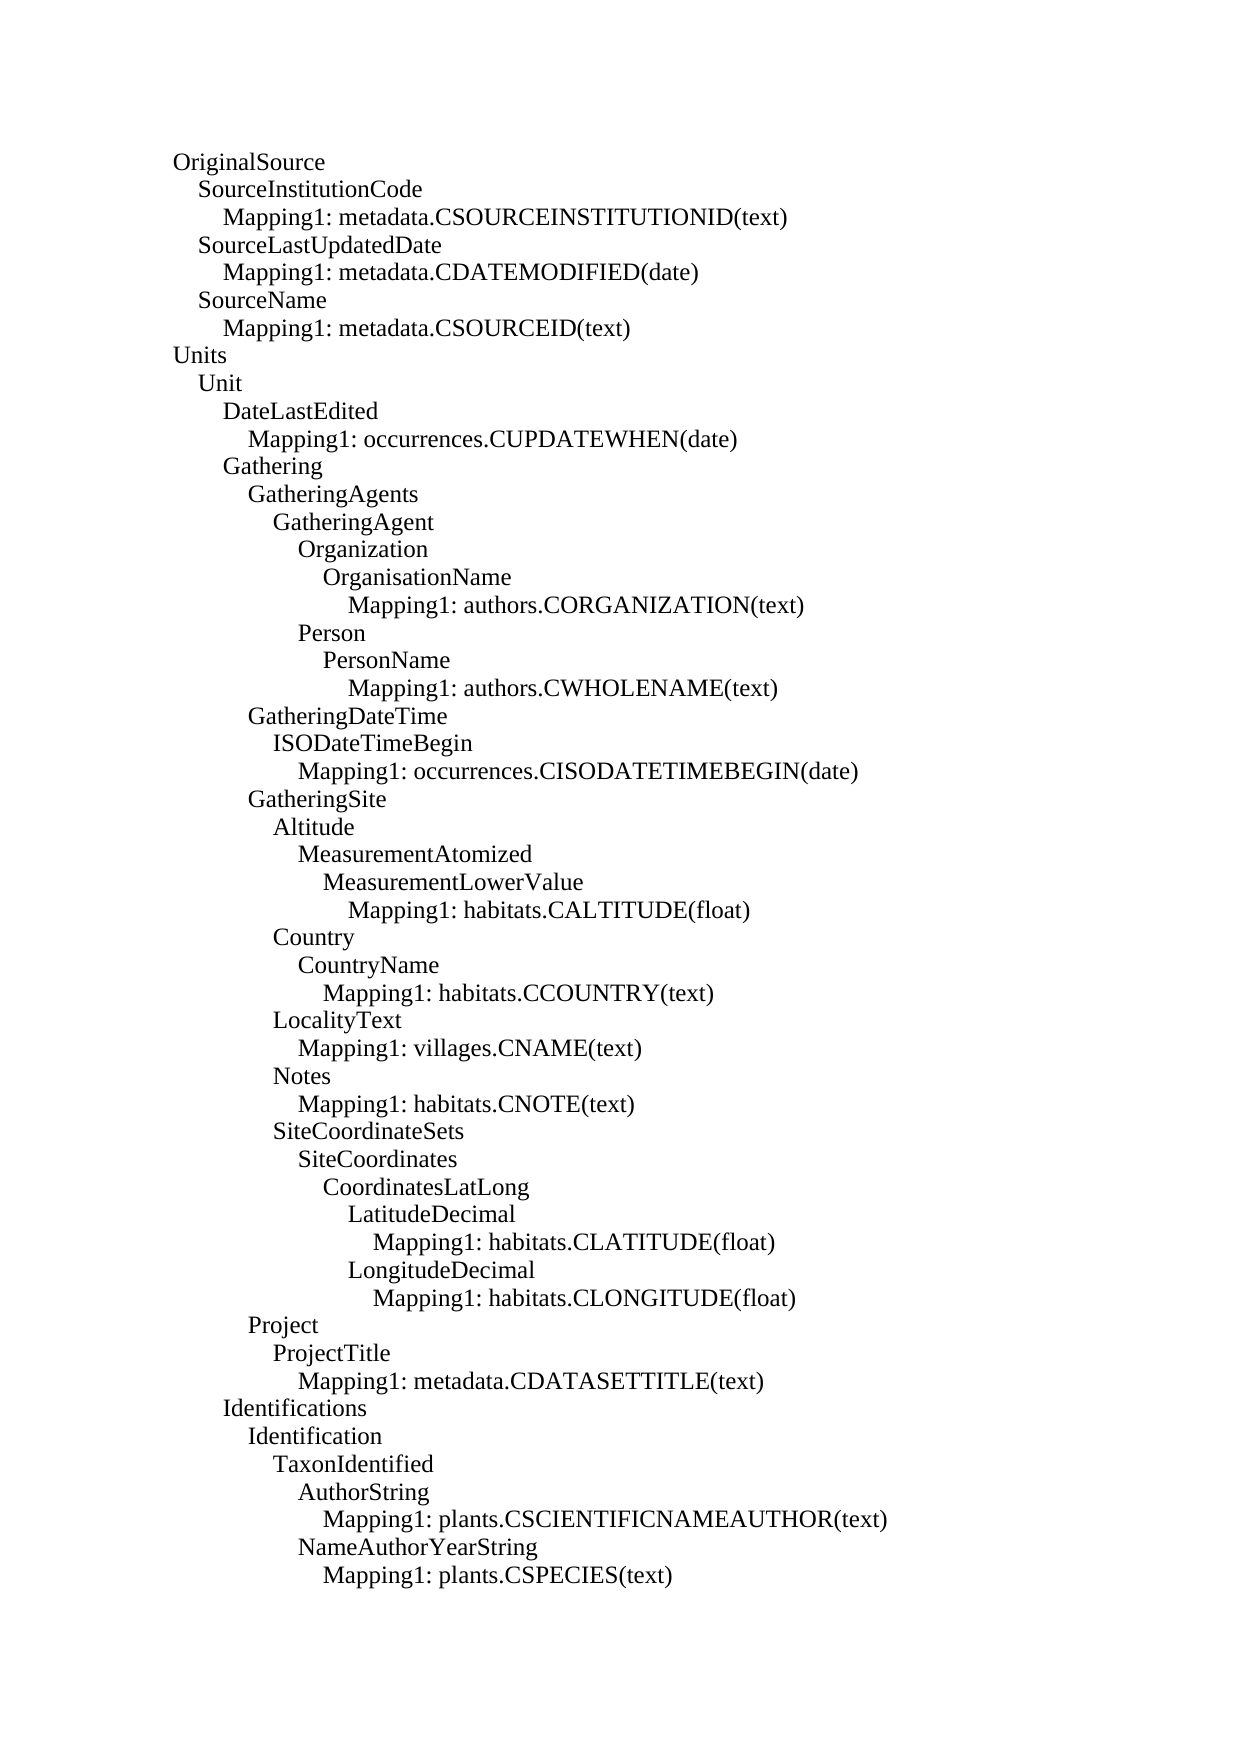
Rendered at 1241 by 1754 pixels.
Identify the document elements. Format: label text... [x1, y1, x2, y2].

text OriginalSource [148, 148, 1092, 175]
text Mapping1: authors.CORGANIZATION(text) [148, 591, 1092, 619]
text Mapping1: habitats.CLONGITUDE(float) [148, 1284, 1092, 1311]
text Identifications [148, 1394, 1092, 1422]
text Organization [148, 536, 1092, 563]
text Mapping1: plants.CSCIENTIFICNAMEAUTHOR(text) [148, 1505, 1092, 1533]
text NameAuthorYearString [148, 1533, 1092, 1561]
text Notes [148, 1062, 1092, 1090]
text SourceName [148, 286, 1092, 314]
text Mapping1: metadata.CDATASETTITLE(text) [148, 1367, 1092, 1394]
text GatheringSite [148, 785, 1092, 813]
text Mapping1: occurrences.CISODATETIMEBEGIN(date) [148, 757, 1092, 785]
text Mapping1: metadata.CDATEMODIFIED(date) [148, 258, 1092, 286]
text Mapping1: plants.CSPECIES(text) [148, 1561, 1092, 1588]
text ISODateTimeBegin [148, 729, 1092, 757]
text Mapping1: metadata.CSOURCEINSTITUTIONID(text) [148, 203, 1092, 231]
text SourceLastUpdatedDate [148, 231, 1092, 258]
text Mapping1: metadata.CSOURCEID(text) [148, 314, 1092, 342]
text Mapping1: occurrences.CUPDATEWHEN(date) [148, 425, 1092, 452]
text Mapping1: habitats.CLATITUDE(float) [148, 1228, 1092, 1256]
text Mapping1: authors.CWHOLENAME(text) [148, 674, 1092, 702]
text Mapping1: habitats.CCOUNTRY(text) [148, 979, 1092, 1007]
text Identification [148, 1422, 1092, 1450]
text CoordinatesLatLong [148, 1173, 1092, 1201]
text Unit [148, 369, 1092, 397]
text CountryName [148, 951, 1092, 979]
text ProjectTitle [148, 1339, 1092, 1367]
text TaxonIdentified [148, 1450, 1092, 1478]
text DateLastEdited [148, 397, 1092, 425]
text MeasurementLowerValue [148, 868, 1092, 896]
text LongitudeDecimal [148, 1256, 1092, 1284]
text PersonName [148, 646, 1092, 674]
text Person [148, 619, 1092, 646]
text Units [148, 342, 1092, 369]
text Mapping1: habitats.CNOTE(text) [148, 1090, 1092, 1117]
text Mapping1: habitats.CALTITUDE(float) [148, 896, 1092, 923]
text Project [148, 1311, 1092, 1339]
text SourceInstitutionCode [148, 175, 1092, 203]
text MeasurementAtomized [148, 840, 1092, 868]
text AuthorString [148, 1478, 1092, 1505]
text GatheringAgent [148, 508, 1092, 536]
text Gathering [148, 452, 1092, 480]
text LocalityText [148, 1007, 1092, 1034]
text SiteCoordinates [148, 1145, 1092, 1173]
text OrganisationName [148, 563, 1092, 591]
text Altitude [148, 813, 1092, 840]
text GatheringDateTime [148, 702, 1092, 729]
text Mapping1: villages.CNAME(text) [148, 1034, 1092, 1062]
text Country [148, 923, 1092, 951]
text SiteCoordinateSets [148, 1117, 1092, 1145]
text GatheringAgents [148, 480, 1092, 508]
text LatitudeDecimal [148, 1201, 1092, 1228]
